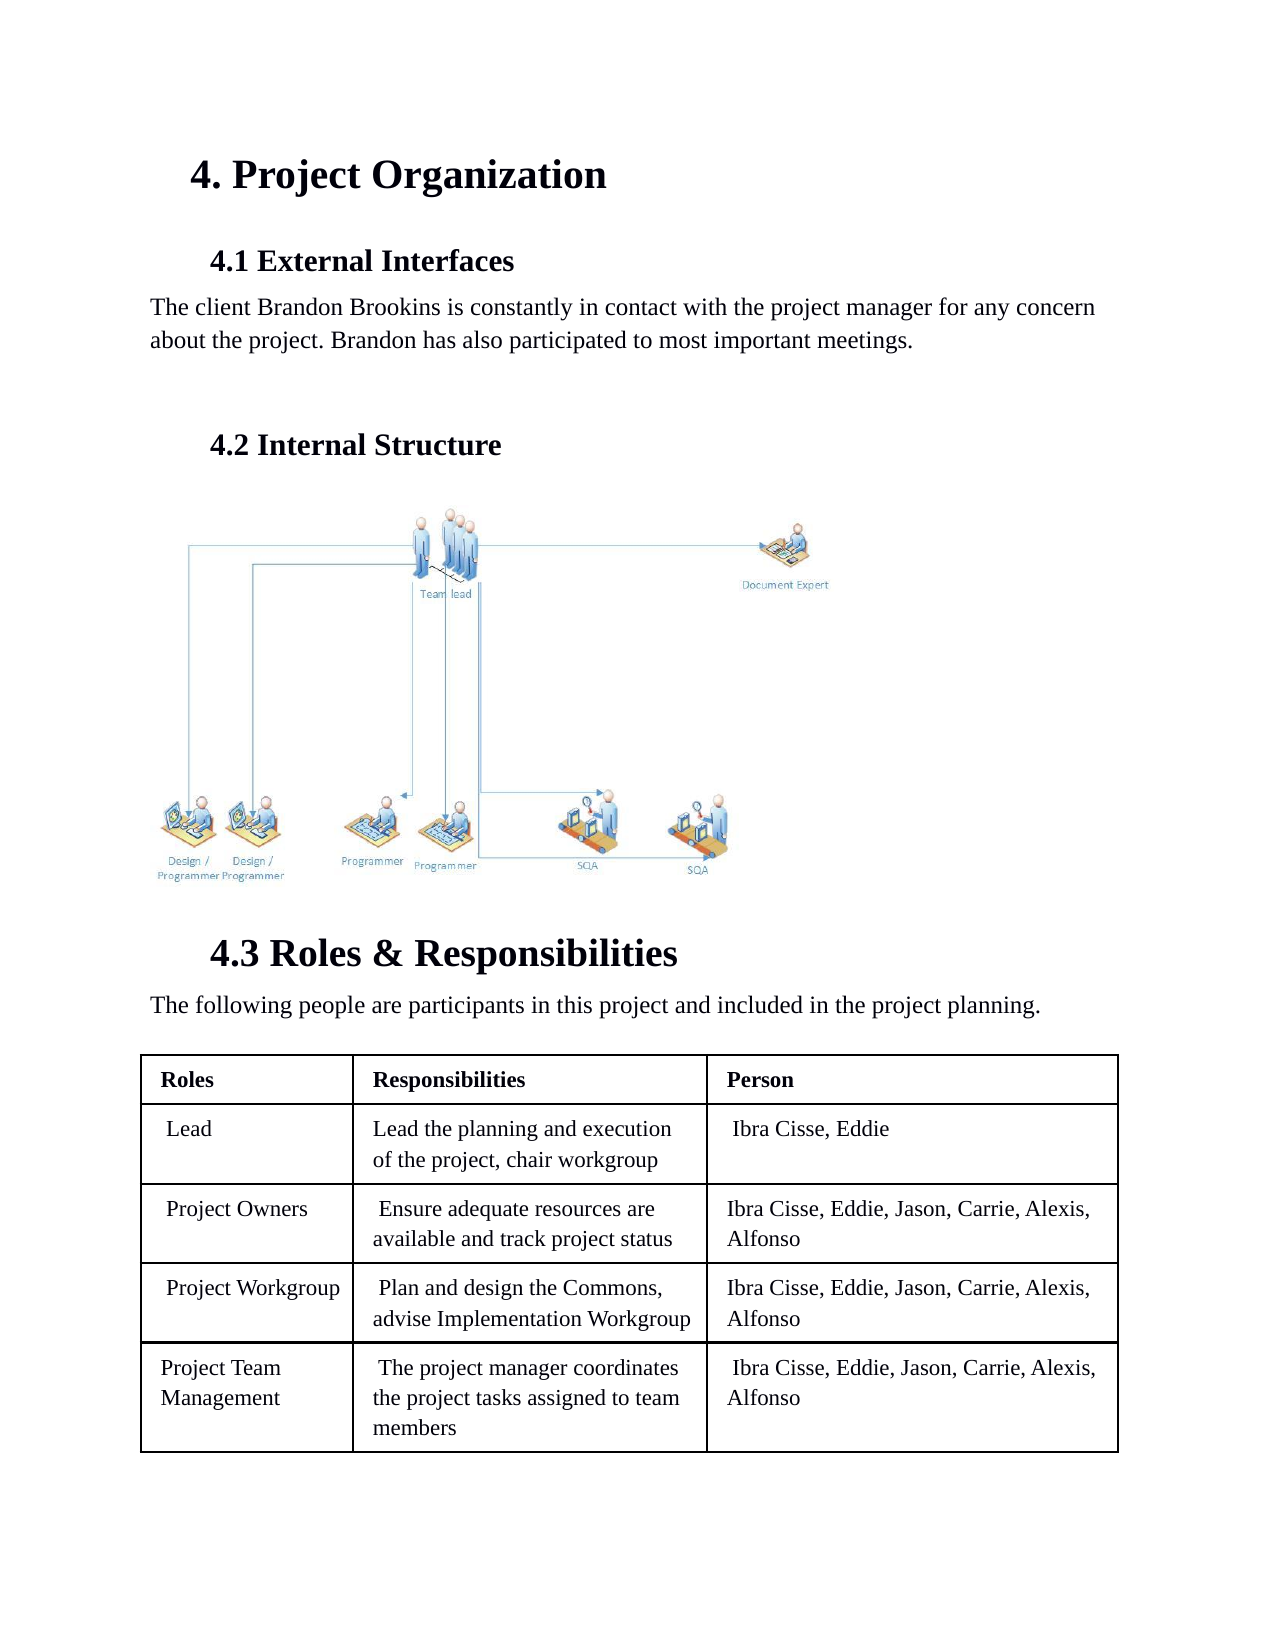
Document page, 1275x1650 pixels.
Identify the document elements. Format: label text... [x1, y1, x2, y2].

table_header Roles [142, 1056, 352, 1103]
table_cell Ibra Cisse, Eddie, Jason, Carrie, Alexis, Alfonso [708, 1264, 1117, 1341]
table_header Responsibilities [354, 1056, 706, 1103]
subtitle 4. Project Organization [150, 150, 1125, 198]
table_cell Lead [142, 1105, 352, 1182]
table_header Person [708, 1056, 1117, 1103]
table_cell Ibra Cisse, Eddie, Jason, Carrie, Alexis, Alfonso [708, 1185, 1117, 1262]
picture [150, 505, 835, 889]
table_cell Ensure adequate resources are available and track project status [354, 1185, 706, 1262]
table_cell Ibra Cisse, Eddie, Jason, Carrie, Alexis, Alfonso [708, 1344, 1117, 1451]
table_cell Project Team Management [142, 1344, 352, 1451]
table_cell Project Owners [142, 1185, 352, 1262]
subtitle 4.1 External Interfaces [150, 243, 1125, 278]
subtitle 4.3 Roles & Responsibilities [150, 930, 1125, 975]
text The following people are participants in this project and included in the project planning. [150, 991, 1125, 1019]
subtitle 4.2 Internal Structure [150, 426, 1125, 462]
table_cell Plan and design the Commons, advise Implementation Workgroup [354, 1264, 706, 1341]
table_cell Lead the planning and execution of the project, chair workgroup [354, 1105, 706, 1182]
table_cell Project Workgroup [142, 1264, 352, 1341]
table_cell The project manager coordinates the project tasks assigned to team members [354, 1344, 706, 1451]
text The client Brandon Brookins is constantly in contact with the project manager for any concern about the project. Brandon has also participated to most important meetings. [150, 292, 1125, 354]
table_cell Ibra Cisse, Eddie [708, 1105, 1117, 1182]
